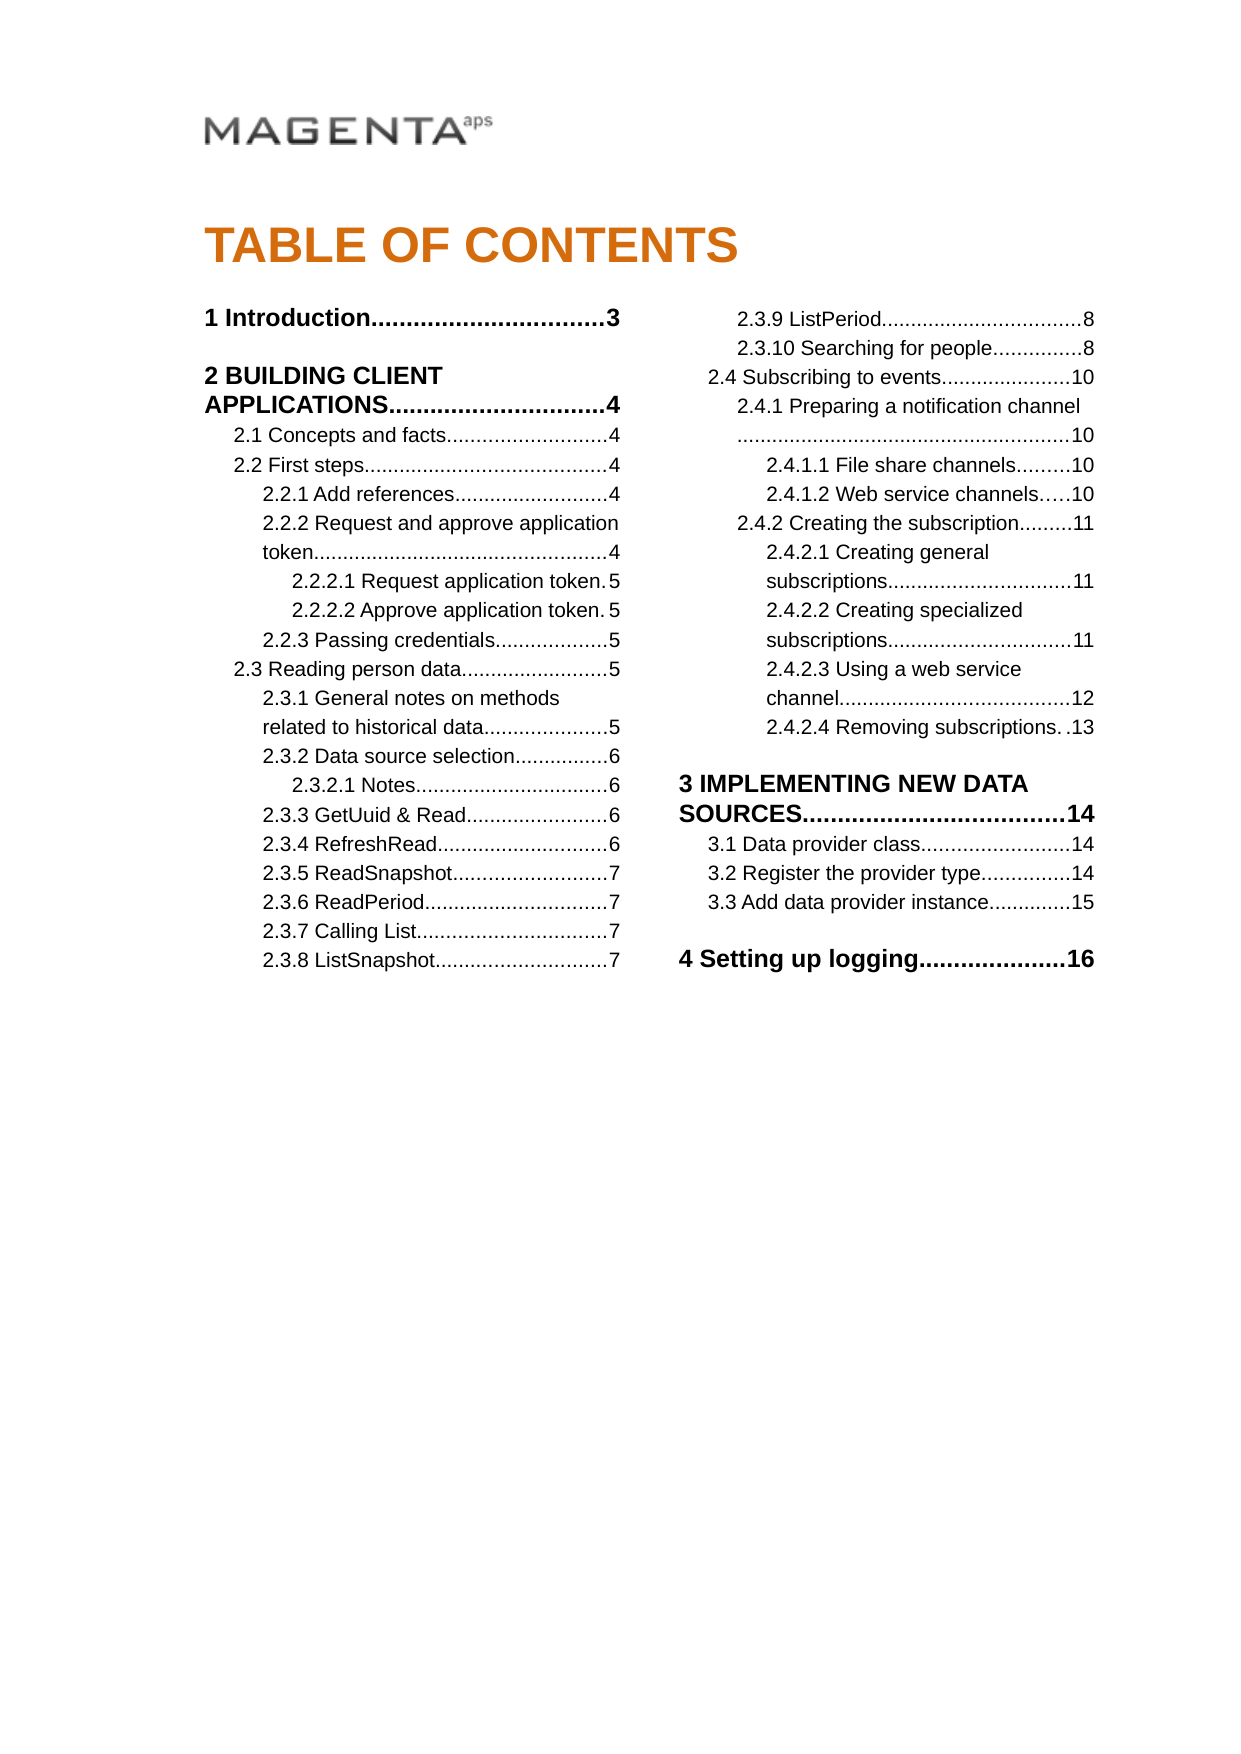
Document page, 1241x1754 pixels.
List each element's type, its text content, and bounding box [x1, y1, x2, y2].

text 2.3.2 Data source selection 6 [262, 740, 620, 769]
text 2.4.1 Preparing a notification channel 10 [737, 390, 1094, 449]
text 2.3.9 ListPeriod 8 [737, 303, 1094, 332]
text 1 Introduction 3 [204, 303, 620, 332]
text 2.4.2.1 Creating general subscriptions 11 [766, 536, 1094, 594]
text 2 BUILDING CLIENT APPLICATIONS 4 [204, 361, 620, 419]
text 2.4.2.4 Removing subscriptions 13 [766, 711, 1094, 740]
text 2.3.7 Calling List 7 [262, 915, 620, 944]
text 2.4.2.3 Using a web service channel 12 [766, 653, 1094, 711]
text 2.4.1.2 Web service channels 10 [766, 478, 1094, 507]
text 2.3.6 ReadPeriod 7 [262, 886, 620, 915]
text 2.3.3 GetUuid & Read 6 [262, 799, 620, 828]
picture [204, 116, 494, 145]
text 2.4.2 Creating the subscription 11 [737, 507, 1094, 536]
text 3.3 Add data provider instance 15 [708, 886, 1094, 915]
text 2.3.8 ListSnapshot 7 [262, 944, 620, 974]
text 2.2.3 Passing credentials 5 [262, 624, 620, 653]
text 2.4.1.1 File share channels 10 [766, 449, 1094, 478]
subtitle Table of Contents [204, 215, 1094, 274]
text 2.3.1 General notes on methods related to historical data 5 [262, 682, 620, 740]
text 2.4 Subscribing to events 10 [708, 361, 1094, 390]
text 3 IMPLEMENTING NEW DATA SOURCES 14 [678, 769, 1094, 828]
text 2.2.2.2 Approve application token 5 [292, 594, 620, 624]
text 2.1 Concepts and facts 4 [233, 419, 620, 449]
text 3.1 Data provider class 14 [708, 828, 1094, 857]
text 2.3.2.1 Notes 6 [292, 769, 620, 799]
text 2.3.10 Searching for people 8 [737, 332, 1094, 361]
text 2.2.1 Add references 4 [262, 478, 620, 507]
text 4 Setting up logging 16 [678, 944, 1094, 974]
text 2.3.5 ReadSnapshot 7 [262, 857, 620, 886]
text 2.2.2.1 Request application token 5 [292, 565, 620, 594]
text 3.2 Register the provider type 14 [708, 857, 1094, 886]
text 2.2 First steps 4 [233, 449, 620, 478]
text 2.3.4 RefreshRead 6 [262, 828, 620, 857]
text 2.4.2.2 Creating specialized subscriptions 11 [766, 594, 1094, 653]
text 2.3 Reading person data 5 [233, 653, 620, 682]
text 2.2.2 Request and approve application token 4 [262, 507, 620, 565]
